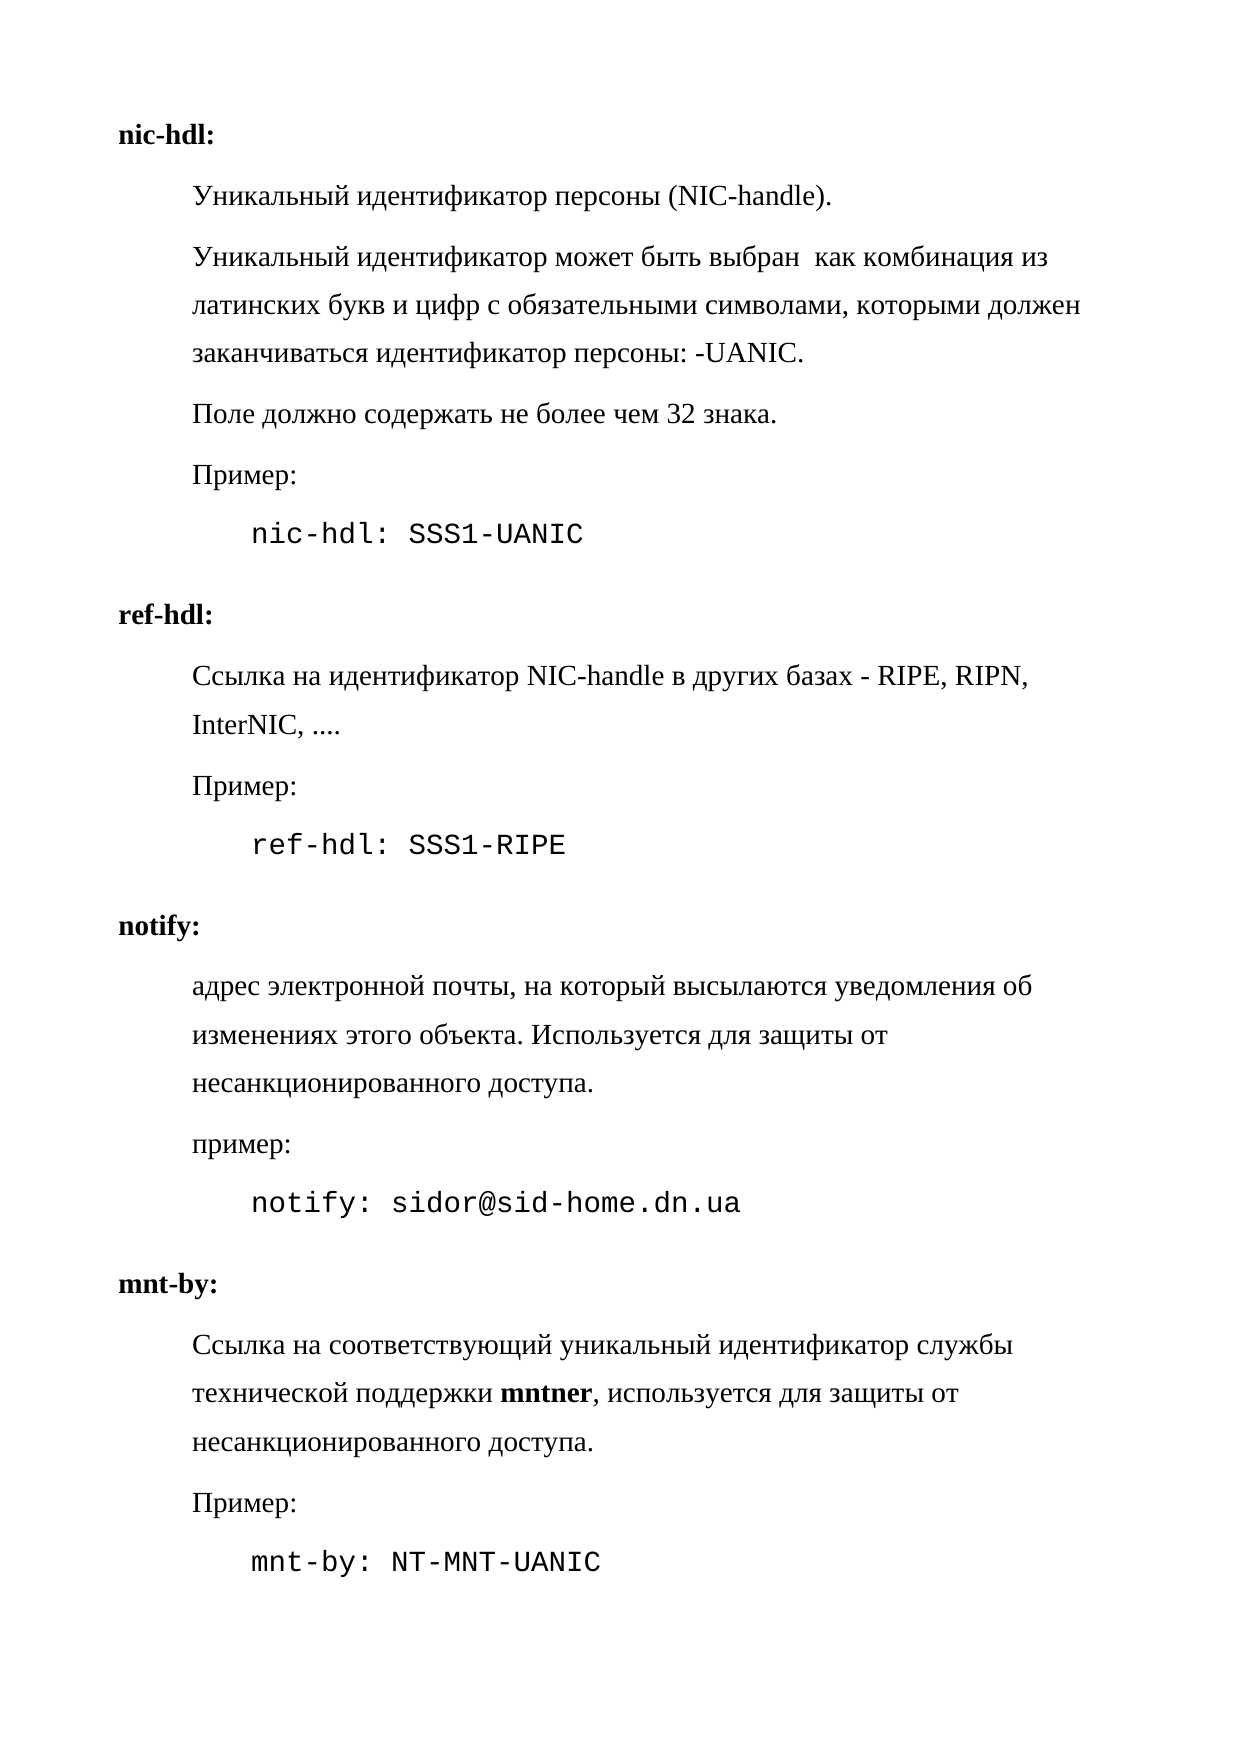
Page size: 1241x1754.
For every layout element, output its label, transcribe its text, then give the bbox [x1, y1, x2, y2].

list Пример: [162, 459, 1122, 491]
list Уникальный идентификатор персоны (NIC-handle). [162, 179, 1122, 211]
list nic-hdl: SSS1-UANIC [221, 520, 1063, 553]
list ref-hdl: SSS1-RIPE [221, 830, 1063, 863]
list адрес электронной почты, на который высылаются уведомления об изменениях этого объекта. Используется для защиты от несанкционированного доступа. [162, 970, 1122, 1099]
list notify: sidor@sid-home.dn.ua [221, 1188, 1063, 1222]
text nic-hdl: [118, 118, 1122, 150]
list Пример: [162, 769, 1122, 801]
list Поле должно содержать не более чем 32 знака. [162, 398, 1122, 430]
list Ссылка на идентификатор NIC-handle в других базах - RIPE, RIPN, InterNIC, .... [162, 659, 1122, 740]
list mnt-by: NT-MNT-UANIC [221, 1547, 1063, 1580]
list пример: [162, 1128, 1122, 1160]
text mnt-by: [118, 1267, 1122, 1300]
text ref-hdl: [118, 599, 1122, 631]
list Пример: [162, 1486, 1122, 1518]
list Уникальный идентификатор может быть выбран как комбинация из латинских букв и цифр с обязательными символами, которыми должен заканчиваться идентификатор персоны: -UANIC. [162, 240, 1122, 369]
text notify: [118, 909, 1122, 941]
list Ссылка на соответствующий уникальный идентификатор службы технической поддержки mntner, используется для защиты от несанкционированного доступа. [162, 1328, 1122, 1458]
